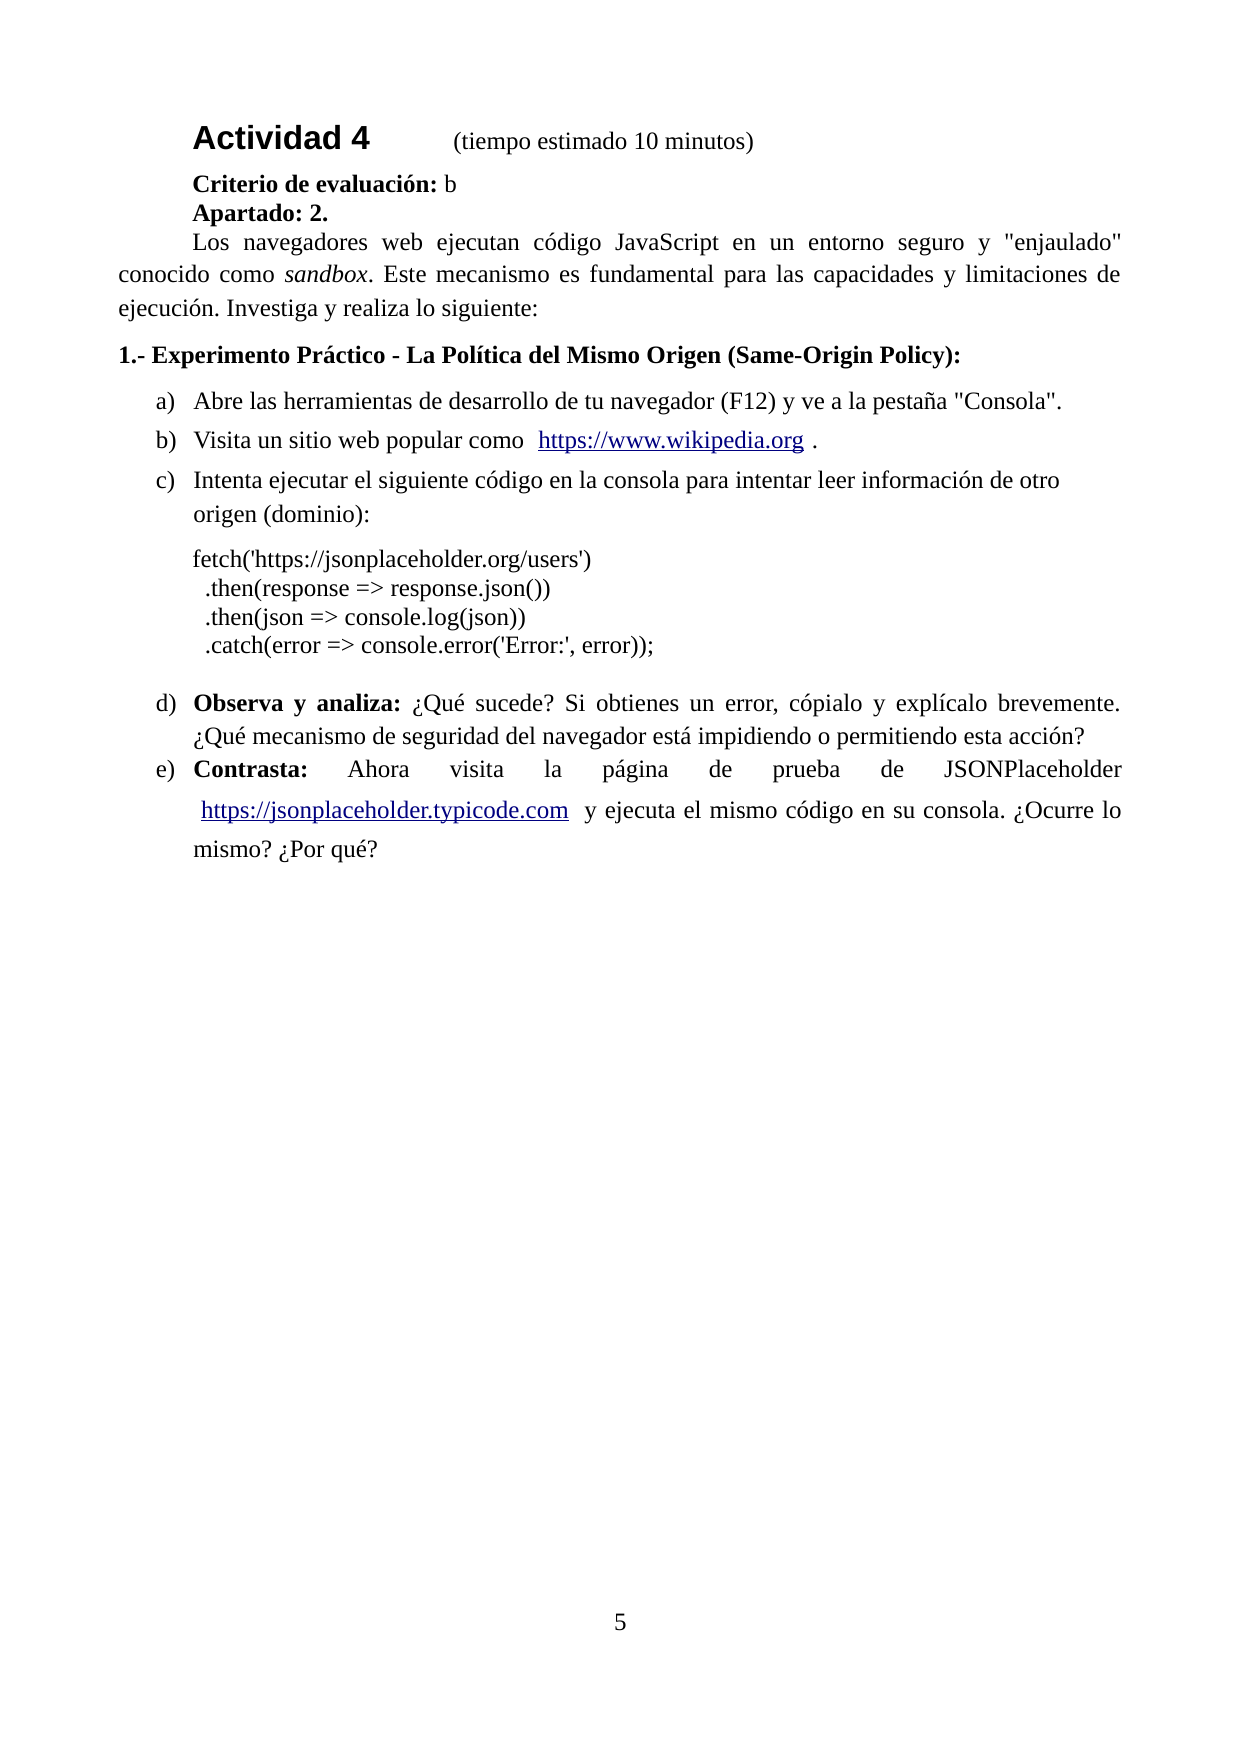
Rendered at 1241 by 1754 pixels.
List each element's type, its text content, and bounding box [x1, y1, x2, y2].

text Los navegadores web ejecutan código JavaScript en un entorno seguro y "enjaulado" conocido como sandbox. Este mecanismo es fundamental para las capacidades y limitaciones de ejecución. Investiga y realiza lo siguiente: [118, 227, 1122, 321]
text fetch('https://jsonplaceholder.org/users') [192, 544, 1122, 573]
subtitle Actividad 4 (tiempo estimado 10 minutos) [118, 118, 1122, 157]
text .then(json => console.log(json)) [192, 602, 1122, 630]
list Intenta ejecutar el siguiente código en la consola para intentar leer información de otro origen (dominio): [156, 466, 1122, 527]
list Observa y analiza: ¿Qué sucede? Si obtienes un error, cópialo y explícalo brevemente. ¿Qué mecanismo de seguridad del navegador está impidiendo o permitiendo esta acción? [156, 688, 1122, 750]
list Visita un sitio web popular como https://www.wikipedia.org. [156, 419, 530, 459]
list Contrasta: Ahora visita la página de prueba de JSONPlaceholder https://jsonplaceholder.typicode.com y ejecuta el mismo código en su consola. ¿Ocurre lo mismo? ¿Por qué? [156, 754, 1122, 863]
text .catch(error => console.error('Error:', error)); [192, 630, 1122, 659]
text Apartado: 2. [118, 198, 1122, 227]
text .then(response => response.json()) [192, 573, 1122, 602]
list Abre las herramientas de desarrollo de tu navegador (F12) y ve a la pestaña "Consola". [156, 386, 1122, 414]
list Visita un sitio web popular como https://www.wikipedia.org. [812, 419, 1122, 459]
text Criterio de evaluación: b [118, 169, 1122, 198]
list 1.- Experimento Práctico - La Política del Mismo Origen (Same-Origin Policy): [118, 340, 1122, 369]
list Visita un sitio web popular como https://www.wikipedia.org. [535, 422, 807, 456]
